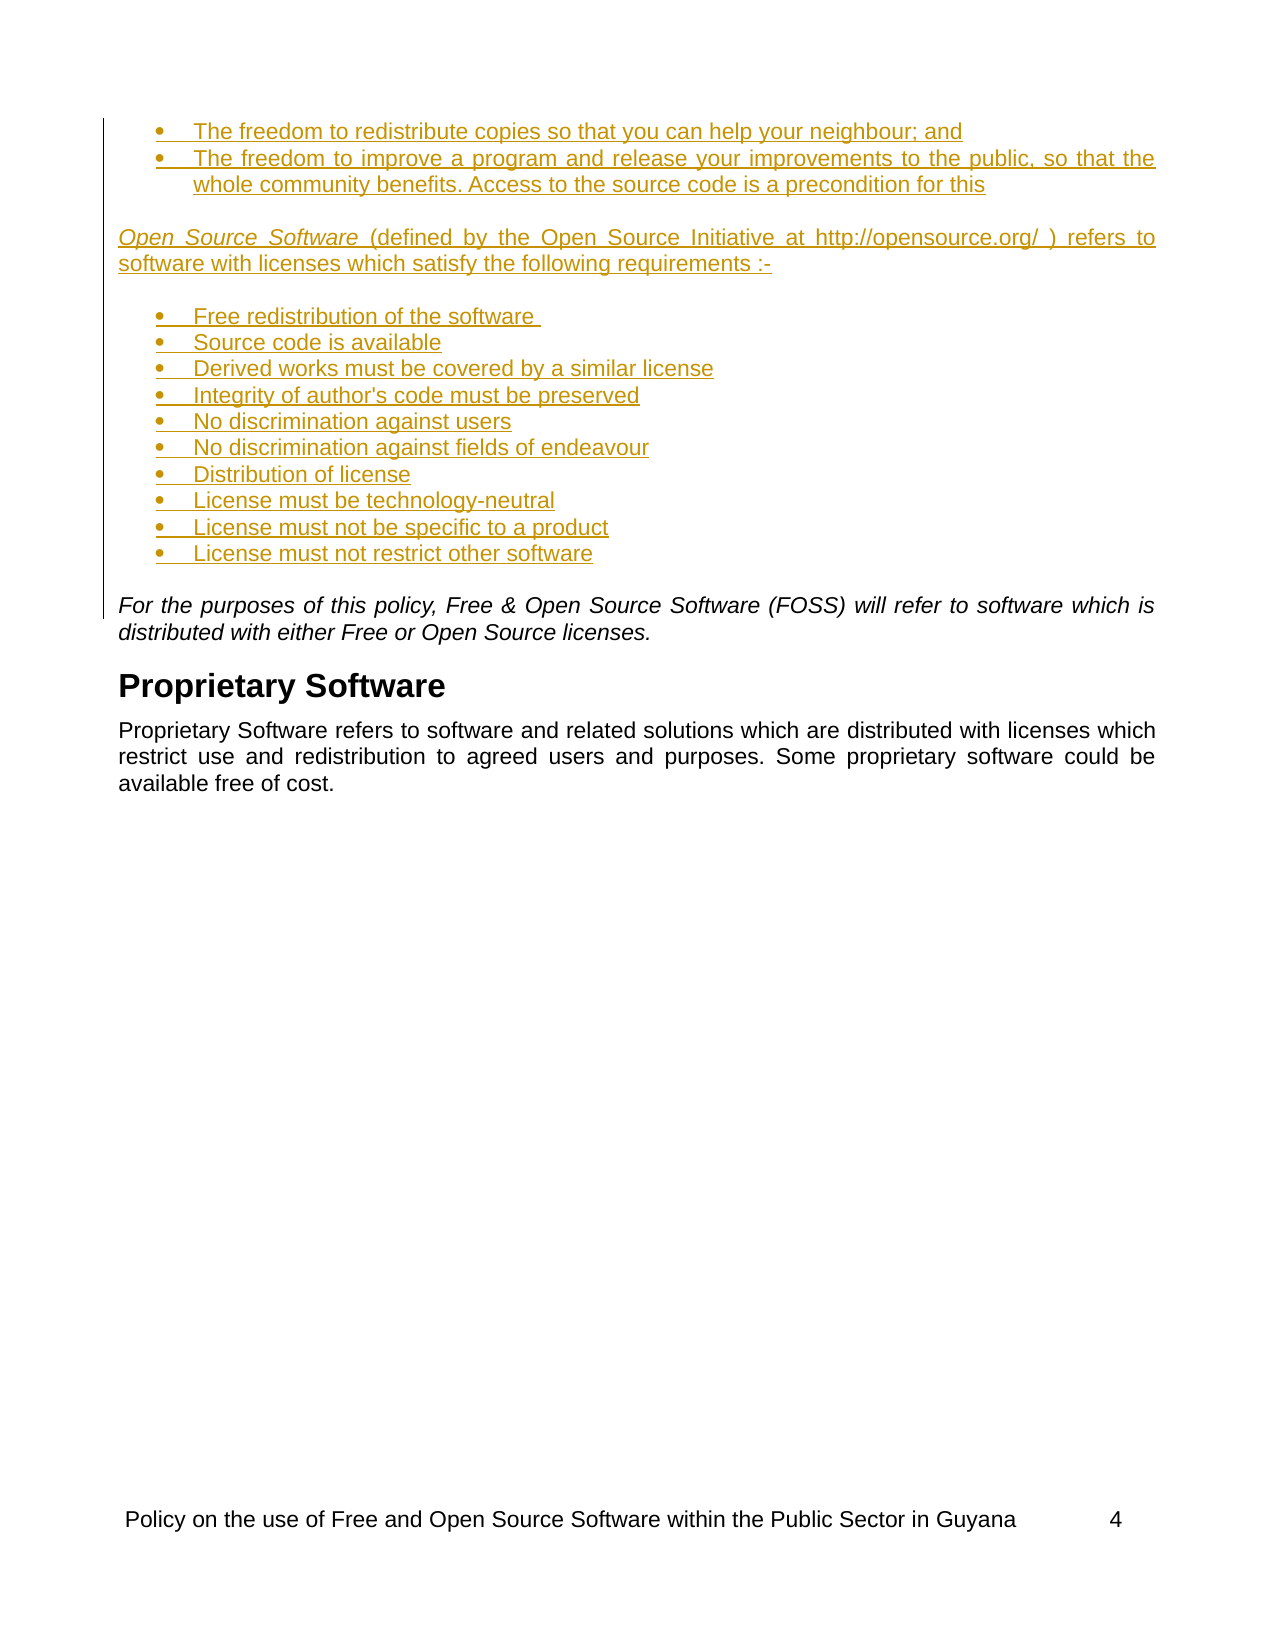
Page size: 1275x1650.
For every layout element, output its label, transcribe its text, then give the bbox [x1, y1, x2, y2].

list License must be technology-neutral [156, 487, 1157, 513]
list Free redistribution of the software [156, 303, 1157, 329]
text Proprietary Software refers to software and related solutions which are distributed with licenses which restrict use and redistribution to agreed users and purposes. Some proprietary software could be available free of cost. [118, 717, 1157, 796]
list Derived works must be covered by a similar license [156, 355, 1157, 382]
list The freedom to redistribute copies so that you can help your neighbour; and [156, 118, 1157, 144]
subtitle Proprietary Software [118, 666, 1157, 704]
text Open Source Software (defined by the Open Source Initiative at http://opensource.org/ ) refers to software with licenses which satisfy the following requirements :- [118, 223, 1157, 276]
text For the purposes of this policy, Free & Open Source Software (FOSS) will refer to software which is distributed with either Free or Open Source licenses. [118, 592, 1157, 645]
list License must not restrict other software [156, 540, 1157, 566]
list The freedom to improve a program and release your improvements to the public, so that the whole community benefits. Access to the source code is a precondition for this [156, 144, 1157, 197]
list No discrimination against users [156, 408, 1157, 434]
list No discrimination against fields of endeavour [156, 434, 1157, 461]
list Integrity of author's code must be preserved [156, 382, 1157, 408]
list Source code is available [156, 329, 1157, 355]
list Distribution of license [156, 461, 1157, 487]
list License must not be specific to a product [156, 513, 1157, 540]
